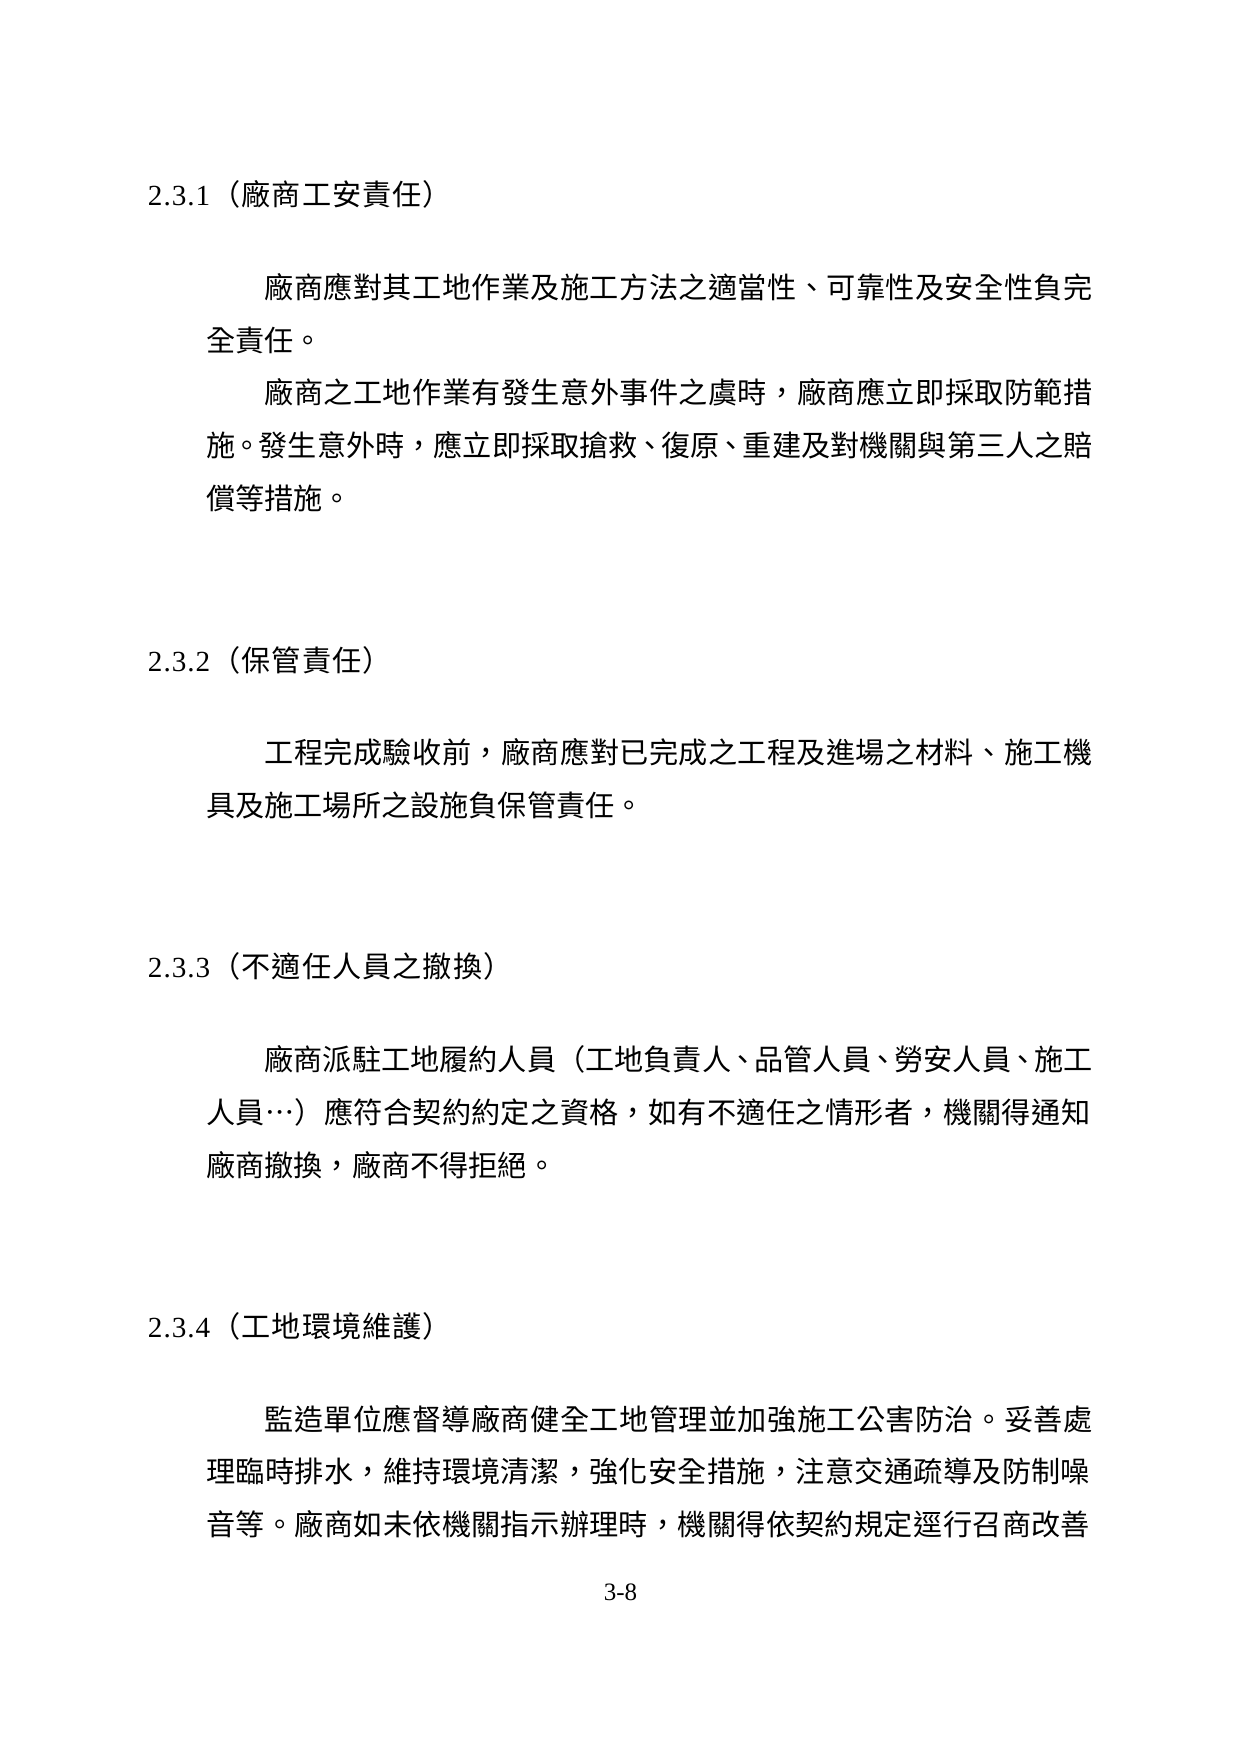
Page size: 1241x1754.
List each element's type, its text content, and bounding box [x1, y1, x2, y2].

text 監造單位應督導廠商健全工地管理並加強施工公害防治。妥善處理臨時排水，維持環境清潔，強化安全措施，注意交通疏導及防制噪音等。廠商如未依機關指示辦理時，機關得依契約規定逕行召商改善，所需費用由廠商之保留款/保證金支付之。 [206, 1396, 1092, 1544]
text 廠商應對其工地作業及施工方法之適當性、可靠性及安全性負完全責任。 [206, 264, 1092, 359]
subtitle 2.3.2（保管責任） [148, 637, 1092, 679]
subtitle 2.3.3（不適任人員之撤換） [148, 944, 1092, 986]
text 廠商派駐工地履約人員（工地負責人、品管人員、勞安人員、施工人員…）應符合契約約定之資格，如有不適任之情形者，機關得通知廠商撤換，廠商不得拒絕。 [206, 1037, 1092, 1184]
subtitle 2.3.1（廠商工安責任） [148, 172, 1092, 214]
text 工程完成驗收前，廠商應對已完成之工程及進場之材料、施工機具及施工場所之設施負保管責任。 [206, 730, 1092, 825]
subtitle 2.3.4（工地環境維護） [148, 1304, 1092, 1346]
text 廠商之工地作業有發生意外事件之虞時，廠商應立即採取防範措施。發生意外時，應立即採取搶救、復原、重建及對機關與第三人之賠償等措施。 [206, 370, 1092, 518]
